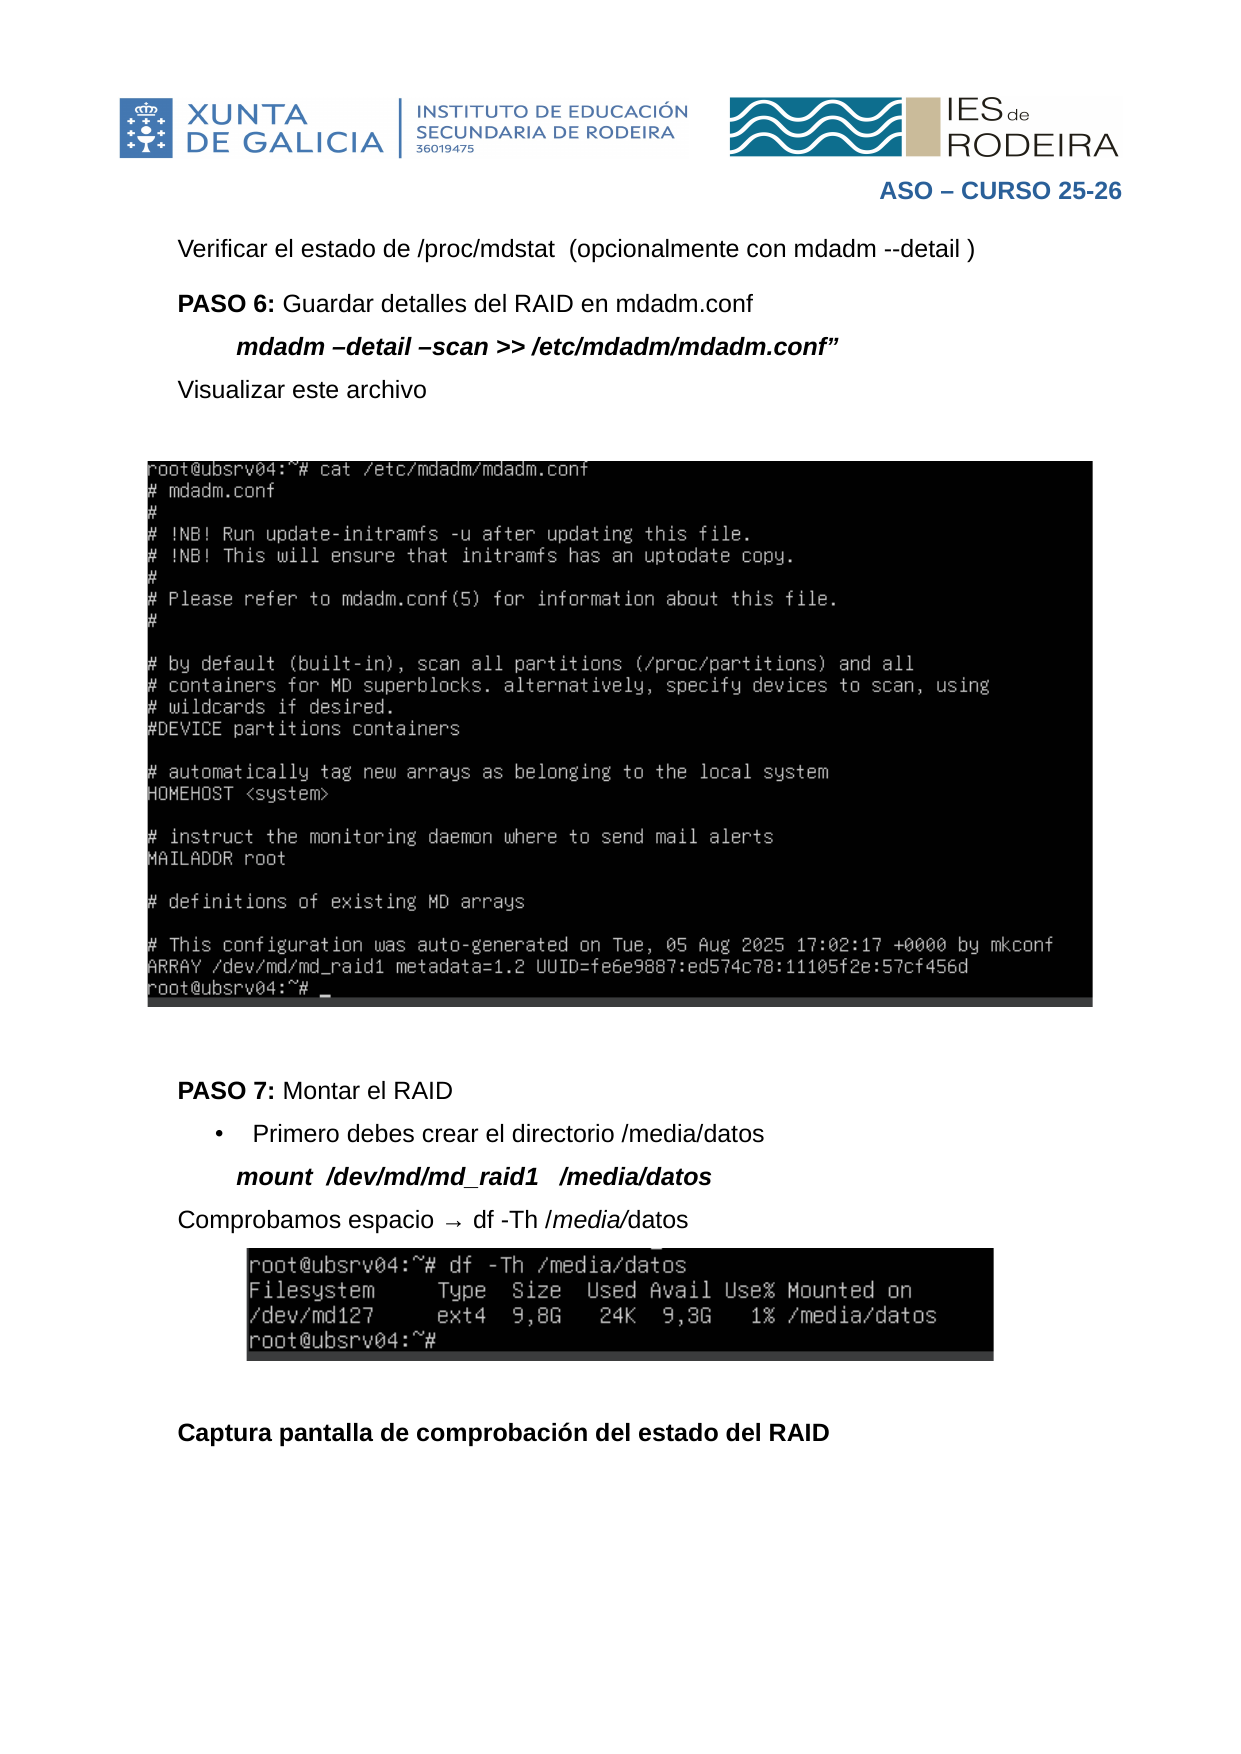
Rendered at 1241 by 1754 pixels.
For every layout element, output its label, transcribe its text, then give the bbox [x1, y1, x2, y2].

list Primero debes crear el directorio /media/datos [215, 1119, 1122, 1148]
text PASO 7: Montar el RAID [177, 1076, 1122, 1104]
picture [728, 96, 1123, 158]
text mount /dev/md/md_raid1 /media/datos [236, 1162, 1122, 1191]
text mdadm –detail –scan >> /etc/mdadm/mdadm.conf” [236, 332, 1122, 361]
picture [147, 461, 1093, 1007]
text PASO 6: Guardar detalles del RAID en mdadm.conf [177, 289, 1122, 317]
text Comprobamos espacio → df -Th /media/datos [177, 1205, 1122, 1234]
picture [246, 1248, 994, 1361]
text Verificar el estado de /proc/mdstat (opcionalmente con mdadm --detail ) [177, 234, 1122, 263]
picture [118, 97, 689, 159]
text Captura pantalla de comprobación del estado del RAID [177, 1418, 1122, 1447]
text Visualizar este archivo [177, 375, 1122, 404]
